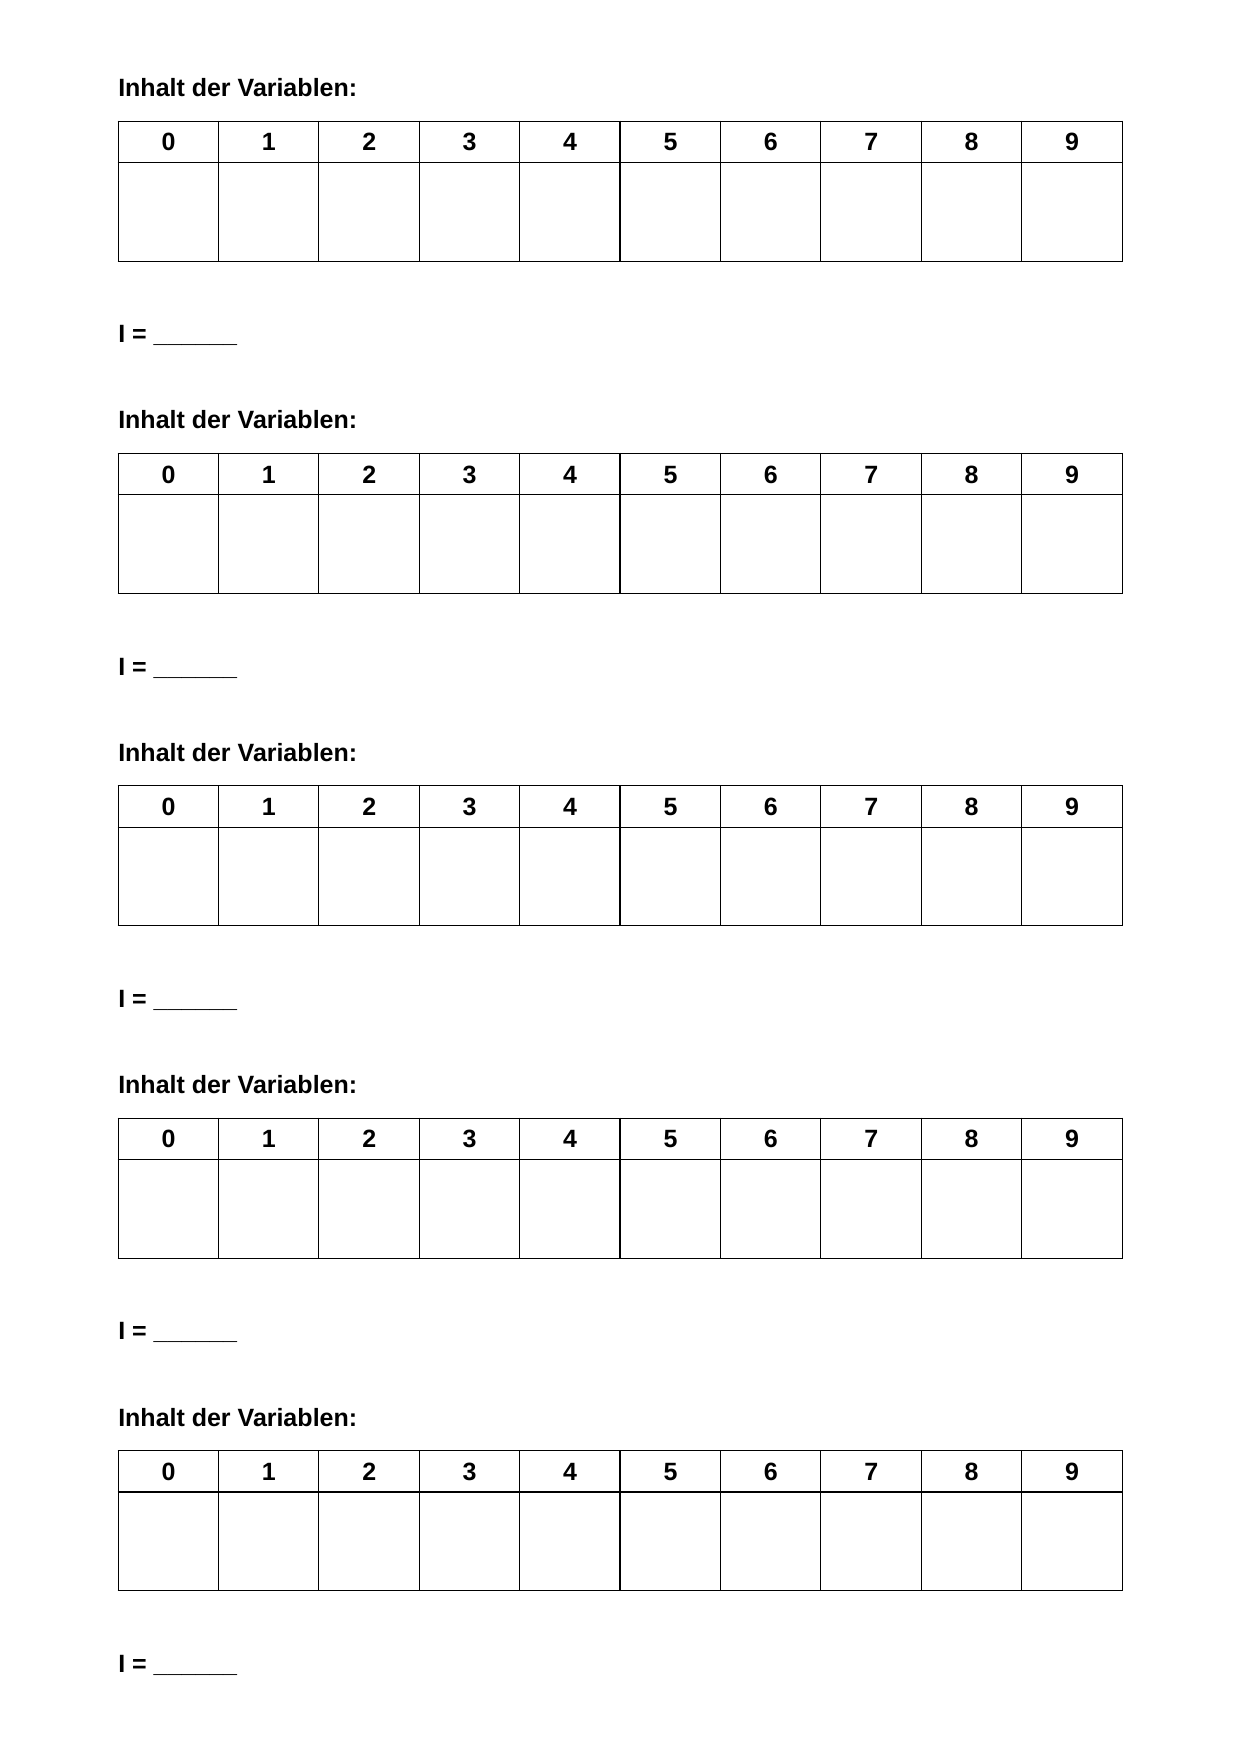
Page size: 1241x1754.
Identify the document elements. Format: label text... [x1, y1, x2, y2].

table_cell [219, 1160, 318, 1258]
text I = ______ [118, 984, 1122, 1013]
table_header 0 [119, 454, 218, 494]
table_header 0 [119, 122, 218, 162]
table_cell [1022, 1493, 1122, 1590]
table_cell [319, 1160, 419, 1258]
table_cell [922, 163, 1021, 261]
table_cell [922, 495, 1021, 593]
table_cell [520, 1160, 619, 1258]
table_header 3 [420, 1451, 519, 1491]
table_cell [821, 163, 921, 261]
table_header 3 [420, 1119, 519, 1159]
table_header 9 [1022, 122, 1122, 162]
table_header 4 [520, 122, 619, 162]
table_cell [319, 828, 419, 925]
table_header 8 [922, 1119, 1021, 1159]
text Inhalt der Variablen: [118, 1402, 1122, 1431]
table_cell [621, 1160, 720, 1258]
table_header 7 [821, 786, 921, 827]
table_cell [1022, 495, 1122, 593]
table_header 6 [721, 1451, 820, 1491]
table_cell [420, 828, 519, 925]
table_cell [219, 1493, 318, 1590]
table_cell [922, 1160, 1021, 1258]
table_header 7 [821, 1119, 921, 1159]
table_cell [721, 1493, 820, 1590]
table_header 3 [420, 786, 519, 827]
table_header 7 [821, 122, 921, 162]
table_header 7 [821, 454, 921, 494]
table_header 8 [922, 122, 1021, 162]
table_header 6 [721, 786, 820, 827]
table_header 2 [319, 122, 419, 162]
table_cell [420, 1493, 519, 1590]
table_header 5 [621, 454, 720, 494]
table_cell [821, 828, 921, 925]
text I = ______ [118, 319, 1122, 348]
table_cell [821, 1493, 921, 1590]
table_cell [420, 163, 519, 261]
text Inhalt der Variablen: [118, 73, 1122, 102]
table_cell [420, 495, 519, 593]
table_cell [821, 1160, 921, 1258]
table_cell [922, 828, 1021, 925]
table_header 7 [821, 1451, 921, 1491]
text Inhalt der Variablen: [118, 405, 1122, 434]
table_header 8 [922, 1451, 1021, 1491]
table_header 1 [219, 122, 318, 162]
table_cell [119, 1160, 218, 1258]
table_header 1 [219, 786, 318, 827]
table_cell [721, 495, 820, 593]
table_cell [319, 163, 419, 261]
text I = ______ [118, 1649, 1122, 1677]
table_cell [621, 495, 720, 593]
table_cell [119, 163, 218, 261]
table_header 6 [721, 122, 820, 162]
table_cell [721, 828, 820, 925]
table_cell [520, 828, 619, 925]
table_header 8 [922, 454, 1021, 494]
table_header 2 [319, 1119, 419, 1159]
table_header 4 [520, 786, 619, 827]
table_header 6 [721, 1119, 820, 1159]
table_header 8 [922, 786, 1021, 827]
table_cell [1022, 1160, 1122, 1258]
table_header 5 [621, 786, 720, 827]
table_cell [319, 1493, 419, 1590]
table_header 0 [119, 786, 218, 827]
table_header 0 [119, 1119, 218, 1159]
table_header 9 [1022, 1451, 1122, 1491]
table_cell [319, 495, 419, 593]
table_cell [119, 495, 218, 593]
table_cell [721, 1160, 820, 1258]
table_header 3 [420, 454, 519, 494]
table_cell [219, 163, 318, 261]
table_header 0 [119, 1451, 218, 1491]
table_cell [520, 495, 619, 593]
table_cell [621, 1493, 720, 1590]
table_cell [119, 828, 218, 925]
text I = ______ [118, 1316, 1122, 1345]
table_cell [520, 1493, 619, 1590]
table_header 5 [621, 1119, 720, 1159]
table_cell [621, 163, 720, 261]
table_header 6 [721, 454, 820, 494]
table_header 1 [219, 1451, 318, 1491]
text Inhalt der Variablen: [118, 738, 1122, 766]
table_cell [621, 828, 720, 925]
table_cell [119, 1493, 218, 1590]
table_cell [420, 1160, 519, 1258]
table_cell [1022, 163, 1122, 261]
table_header 9 [1022, 1119, 1122, 1159]
text Inhalt der Variablen: [118, 1070, 1122, 1099]
table_header 2 [319, 454, 419, 494]
table_cell [520, 163, 619, 261]
table_header 9 [1022, 786, 1122, 827]
table_header 2 [319, 1451, 419, 1491]
table_header 4 [520, 1119, 619, 1159]
table_header 2 [319, 786, 419, 827]
table_header 1 [219, 454, 318, 494]
table_header 1 [219, 1119, 318, 1159]
table_cell [219, 495, 318, 593]
table_header 9 [1022, 454, 1122, 494]
table_header 3 [420, 122, 519, 162]
table_header 5 [621, 122, 720, 162]
table_header 4 [520, 454, 619, 494]
text I = ______ [118, 651, 1122, 680]
table_cell [721, 163, 820, 261]
table_cell [1022, 828, 1122, 925]
table_header 4 [520, 1451, 619, 1491]
table_header 5 [621, 1451, 720, 1491]
table_cell [922, 1493, 1021, 1590]
table_cell [219, 828, 318, 925]
table_cell [821, 495, 921, 593]
